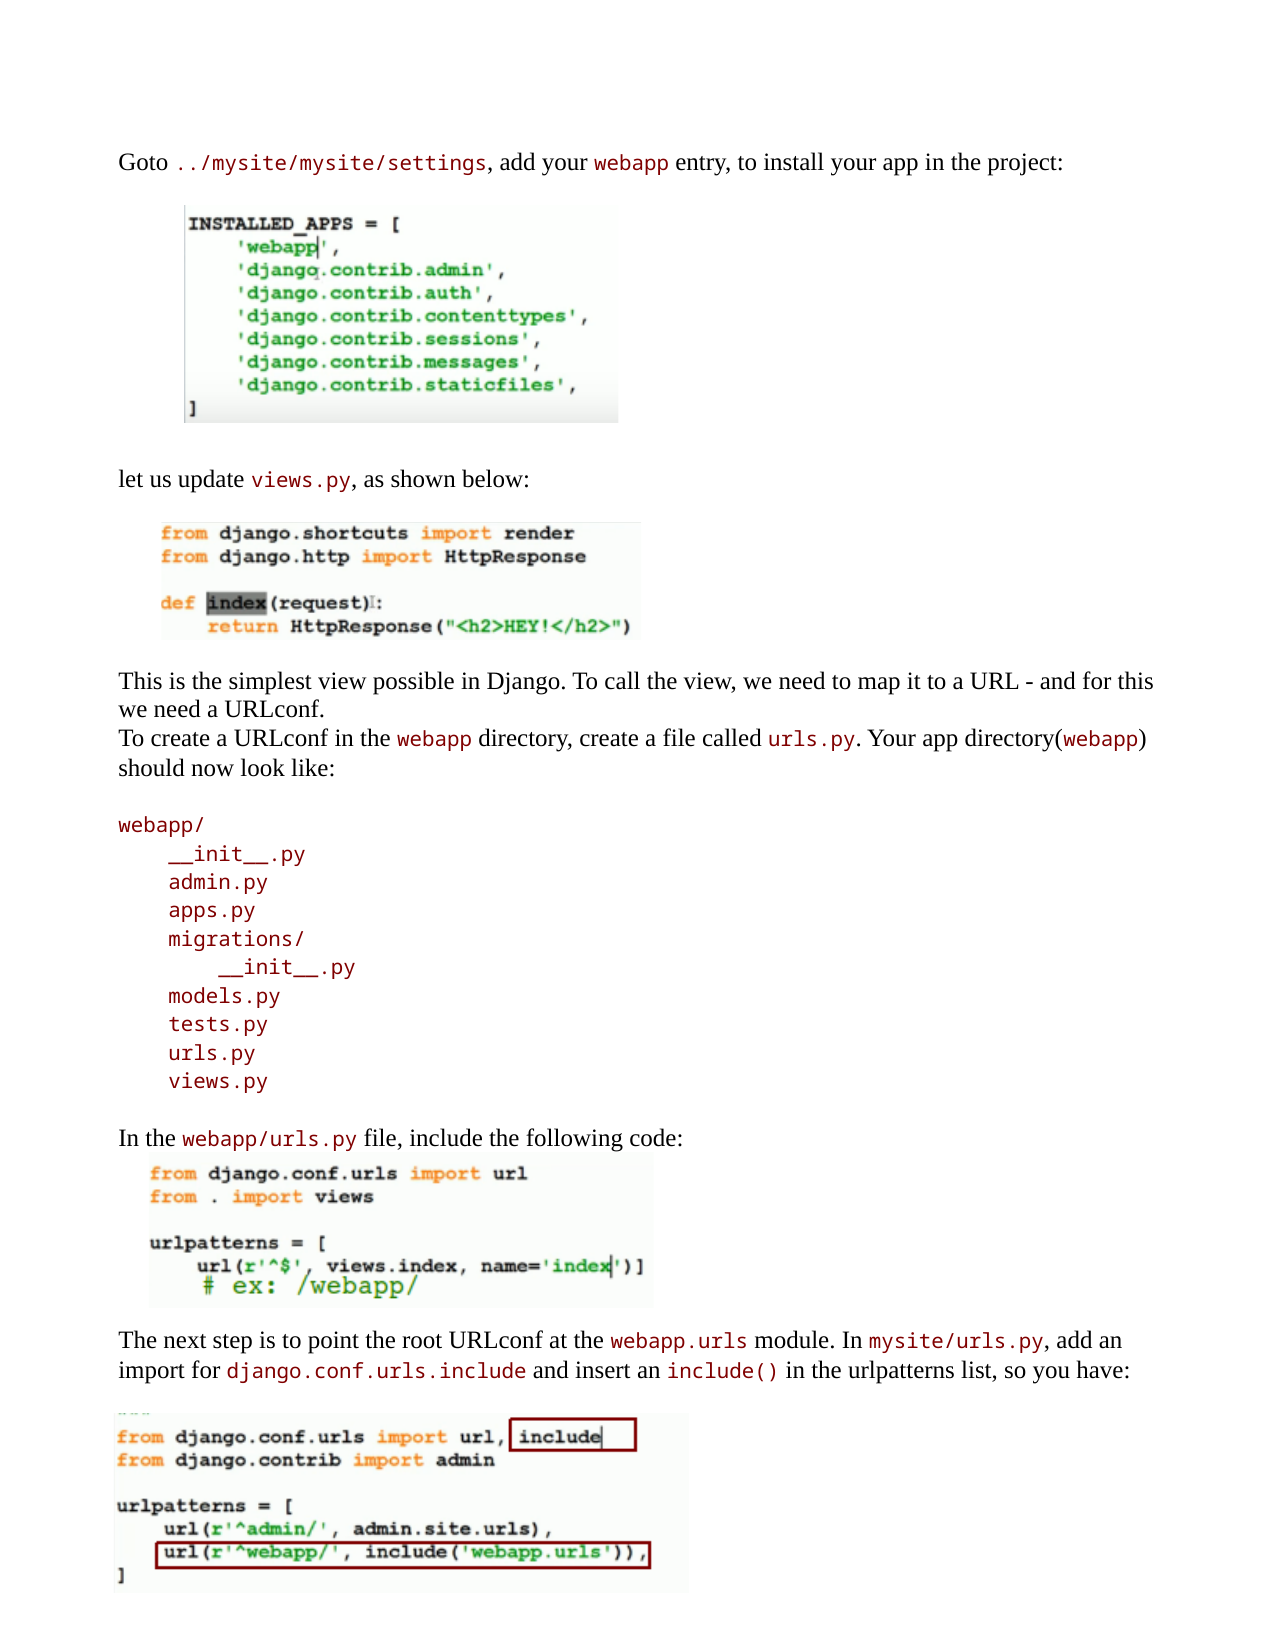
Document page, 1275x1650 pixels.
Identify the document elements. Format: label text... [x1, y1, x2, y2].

text webapp/ [118, 810, 1157, 839]
text __init__.py [118, 952, 1157, 981]
picture [161, 522, 642, 640]
text To create a URLconf in the webapp directory, create a file called urls.py. Your app directory(webapp) should now look like: [118, 723, 1157, 782]
text migrations/ [118, 924, 1157, 952]
text apps.py [118, 896, 1157, 924]
text tests.py [118, 1009, 1157, 1038]
picture [184, 205, 619, 423]
text __init__.py [118, 839, 1157, 867]
text This is the simplest view possible in Django. To call the view, we need to map it to a URL - and for this we need a URLconf. [118, 666, 1157, 723]
text let us update views.py, as shown below: [118, 464, 1157, 493]
text models.py [118, 981, 1157, 1009]
text The next step is to point the root URLconf at the webapp.urls module. In mysite/urls.py, add an import for django.conf.urls.include and insert an include() in the urlpatterns list, so you have: [118, 1325, 1157, 1384]
text urls.py [118, 1038, 1157, 1066]
text In the webapp/urls.py file, include the following code: [118, 1123, 1157, 1153]
picture [113, 1413, 689, 1593]
picture [148, 1152, 654, 1308]
text views.py [118, 1066, 1157, 1095]
text Goto ../mysite/mysite/settings, add your webapp entry, to install your app in the project: [118, 147, 1157, 176]
text admin.py [118, 867, 1157, 896]
